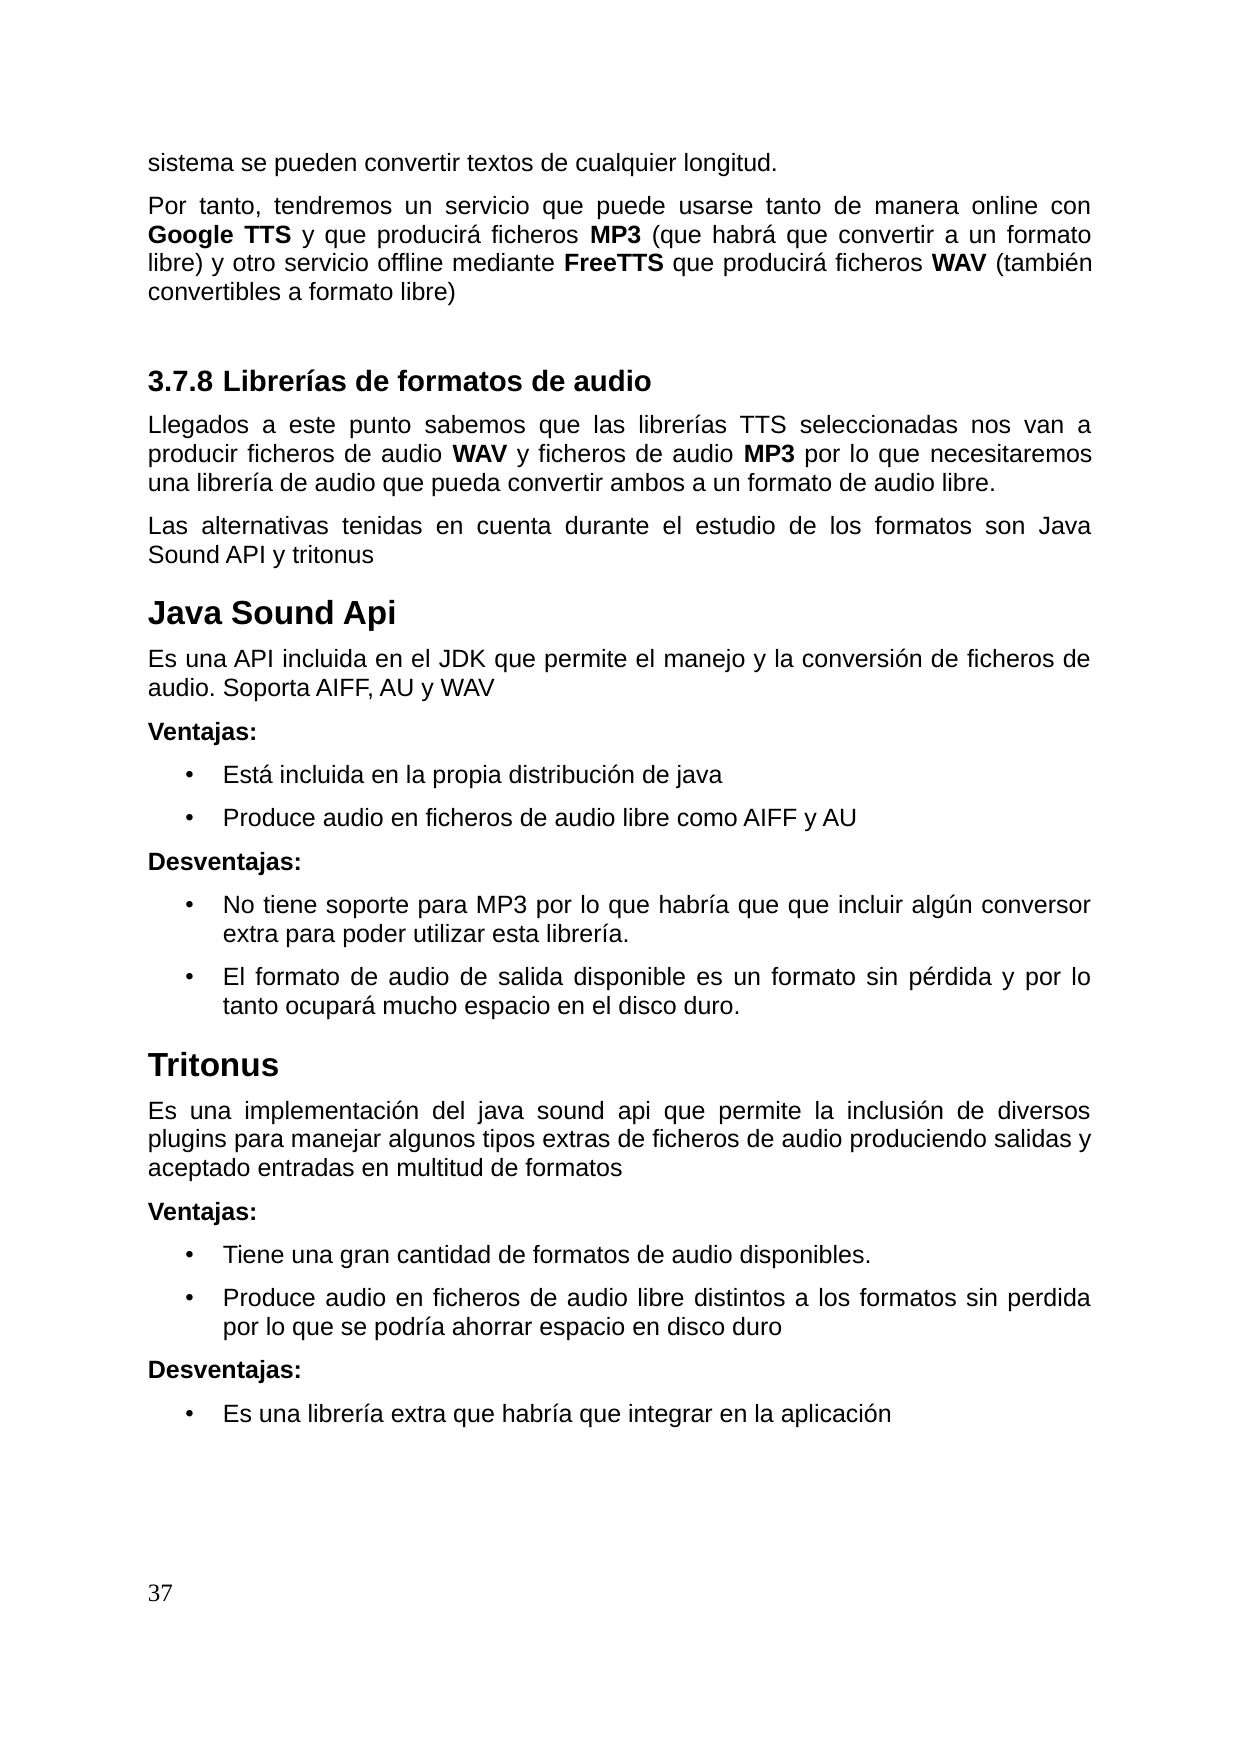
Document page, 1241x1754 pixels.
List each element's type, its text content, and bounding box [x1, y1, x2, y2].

text Es una implementación del java sound api que permite la inclusión de diversos plugins para manejar algunos tipos extras de ficheros de audio produciendo salidas y aceptado entradas en multitud de formatos [148, 1096, 1093, 1182]
text Ventajas: [148, 1197, 1093, 1225]
list Está incluida en la propia distribución de java [185, 760, 1093, 789]
text Por tanto, tendremos un servicio que puede usarse tanto de manera online con Google TTS y que producirá ficheros MP3 (que habrá que convertir a un formato libre) y otro servicio offline mediante FreeTTS que producirá ficheros WAV (también convertibles a formato libre) [148, 191, 1093, 306]
list Tiene una gran cantidad de formatos de audio disponibles. [185, 1240, 1093, 1269]
text Desventajas: [148, 1356, 1093, 1384]
text Las alternativas tenidas en cuenta durante el estudio de los formatos son Java Sound API y tritonus [148, 511, 1093, 568]
list Es una librería extra que habría que integrar en la aplicación [185, 1399, 1093, 1428]
list Produce audio en ficheros de audio libre distintos a los formatos sin perdida por lo que se podría ahorrar espacio en disco duro [185, 1283, 1093, 1341]
subtitle Java Sound Api [148, 593, 1093, 632]
subtitle Tritonus [148, 1045, 1093, 1083]
subtitle Librerías de formatos de audio [148, 364, 1093, 398]
text Llegados a este punto sabemos que las librerías TTS seleccionadas nos van a producir ficheros de audio WAV y ficheros de audio MP3 por lo que necesitaremos una librería de audio que pueda convertir ambos a un formato de audio libre. [148, 410, 1093, 496]
text Ventajas: [148, 716, 1093, 745]
list El formato de audio de salida disponible es un formato sin pérdida y por lo tanto ocupará mucho espacio en el disco duro. [185, 962, 1093, 1020]
list No tiene soporte para MP3 por lo que habría que que incluir algún conversor extra para poder utilizar esta librería. [185, 890, 1093, 948]
text Desventajas: [148, 847, 1093, 875]
text sistema se pueden convertir textos de cualquier longitud. [148, 148, 1093, 176]
text Es una API incluida en el JDK que permite el manejo y la conversión de ficheros de audio. Soporta AIFF, AU y WAV [148, 644, 1093, 702]
list Produce audio en ficheros de audio libre como AIFF y AU [185, 803, 1093, 832]
